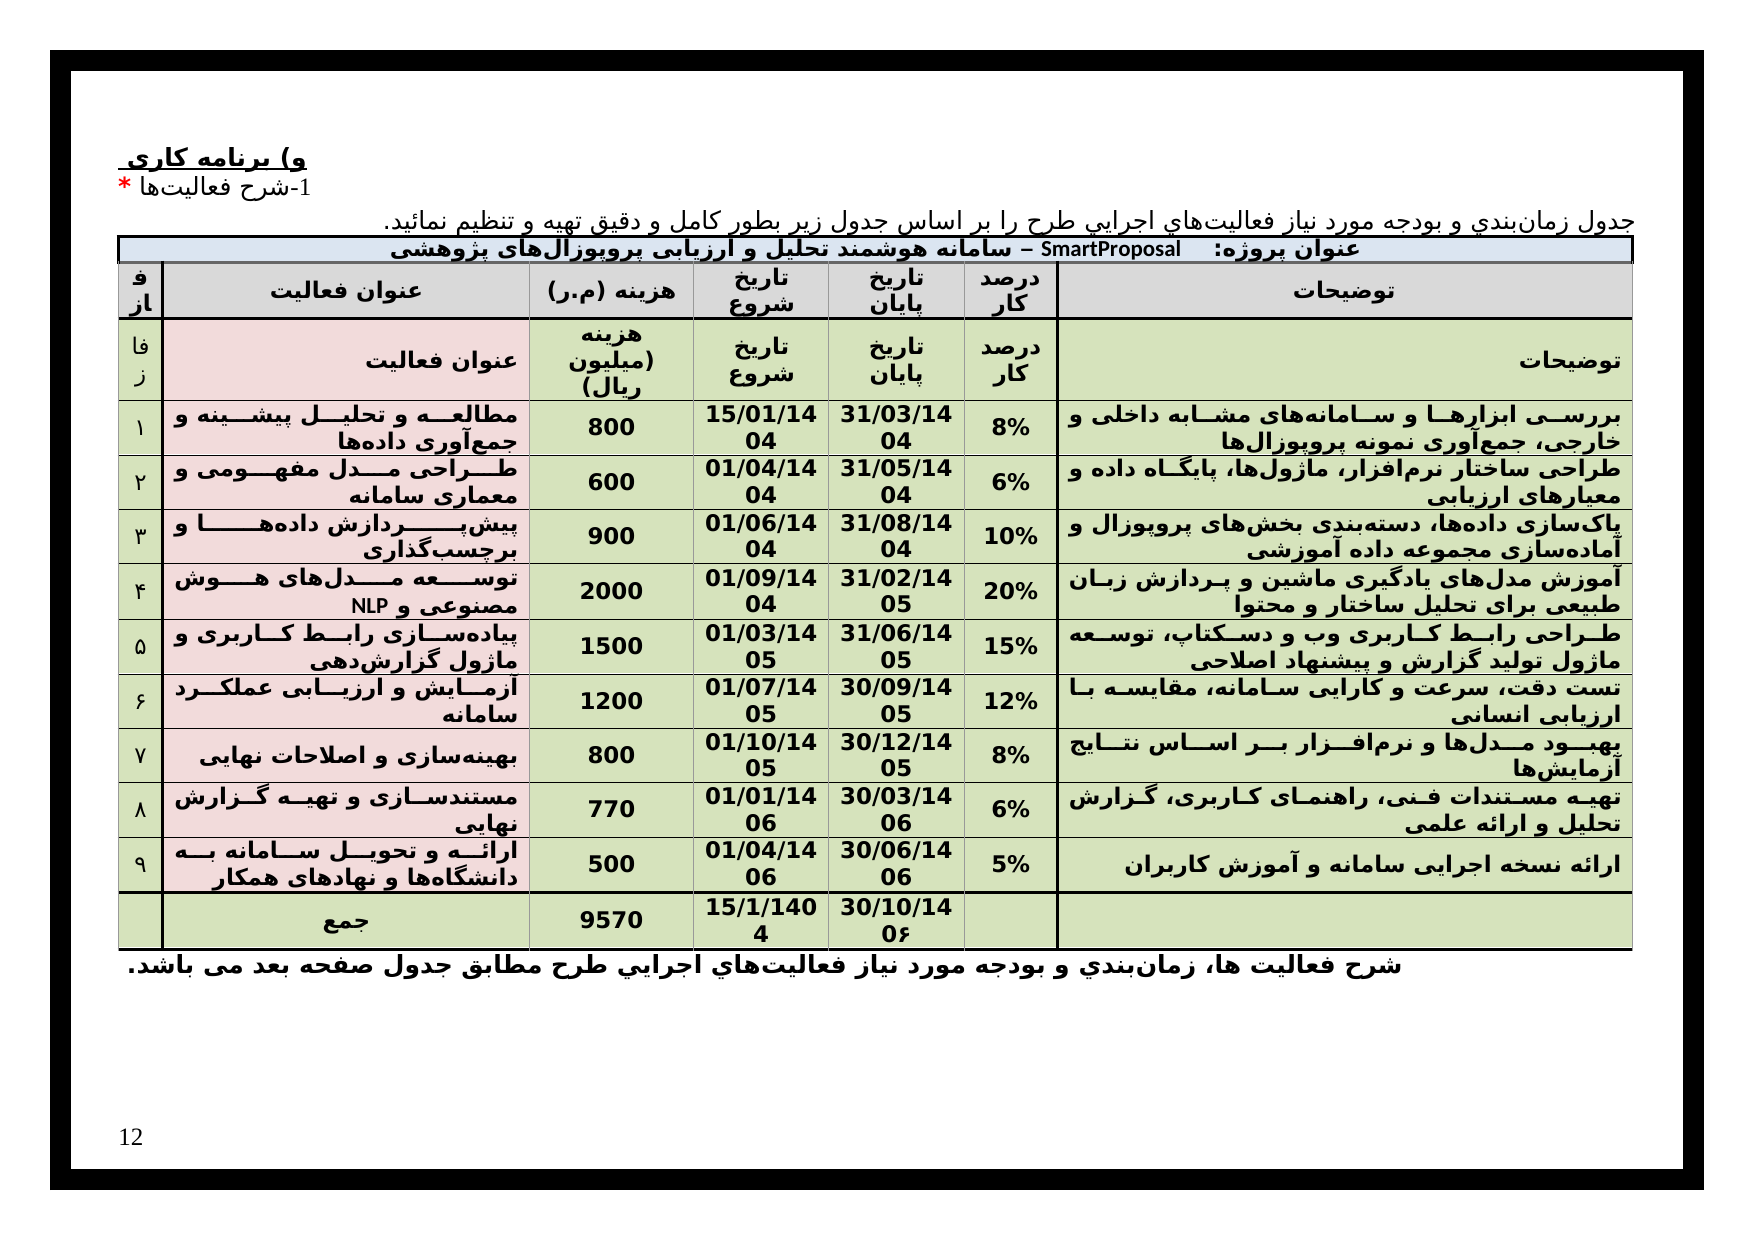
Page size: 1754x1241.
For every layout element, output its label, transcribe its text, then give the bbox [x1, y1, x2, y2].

table_cell 8% [965, 729, 1056, 782]
table_cell درصد کار [965, 320, 1056, 400]
table_cell 8% [965, 401, 1056, 454]
table_cell ارائه نسخه اجرایی سامانه و آموزش کاربران [1059, 838, 1632, 891]
table_cell 30/09/1405 [829, 675, 964, 728]
table_cell بهبود مدل‌ها و نرم‌افزار بر اساس نتایج آزمایش‌ها [1059, 729, 1632, 782]
table_cell ارائه و تحویل سامانه به دانشگاه‌ها و نهادهای همکار [164, 838, 529, 891]
table_cell آزمایش و ارزیابی عملکرد سامانه [164, 675, 529, 728]
table_cell 2000 [530, 564, 693, 619]
text شرح فعالیت ها، زمان‌بندي و بودجه مورد نياز فعاليت‌هاي اجرايي طرح مطابق جدول صفحه بعد می باشد. [118, 951, 1636, 980]
table_cell 5% [965, 838, 1056, 891]
table_cell فاز [119, 264, 161, 317]
table_cell توسعه مدل‌های هوش مصنوعی و NLP [164, 564, 529, 619]
table_cell 900 [530, 510, 693, 563]
table_cell 770 [530, 783, 693, 837]
table_cell 30/03/1406 [829, 783, 964, 837]
table_cell 31/03/1404 [829, 401, 964, 454]
table_cell 600 [530, 456, 693, 509]
table_cell طراحی مدل مفهومی و معماری سامانه [164, 456, 529, 509]
table_cell 800 [530, 729, 693, 782]
table_cell 6% [965, 783, 1056, 837]
table_cell تهیه مستندات فنی، راهنمای کاربری، گزارش تحلیل و ارائه علمی [1059, 783, 1632, 837]
table_cell آموزش مدل‌های یادگیری ماشین و پردازش زبان طبیعی برای تحلیل ساختار و محتوا [1059, 564, 1632, 619]
table_cell تاریخ پایان [829, 320, 964, 400]
table_cell 1500 [530, 620, 693, 673]
table_cell ۹ [119, 838, 161, 891]
table_cell 01/01/1406 [694, 783, 828, 837]
table_cell هزینه (میلیون ریال) [530, 320, 693, 400]
table_cell تست دقت، سرعت و کارایی سامانه، مقایسه با ارزیابی انسانی [1059, 675, 1632, 728]
table_cell تاریخ پایان [829, 264, 964, 317]
table_cell 15/01/1404 [694, 401, 828, 454]
table_cell ۴ [119, 564, 161, 619]
table_cell ۳ [119, 510, 161, 563]
table_cell مستندسازی و تهیه گزارش نهایی [164, 783, 529, 837]
table_cell [1059, 894, 1632, 947]
list شرح فعاليت‌ها * [118, 172, 1636, 202]
table_cell توضیحات [1059, 264, 1632, 317]
table_cell 01/04/1404 [694, 456, 828, 509]
table_cell [119, 894, 161, 947]
table_cell فاز [119, 320, 161, 400]
table_cell تاریخ شروع [694, 264, 828, 317]
table_cell طراحی رابط کاربری وب و دسکتاپ، توسعه ماژول تولید گزارش و پیشنهاد اصلاحی [1059, 620, 1632, 673]
table_cell [965, 894, 1056, 947]
table_cell بهینه‌سازی و اصلاحات نهایی [164, 729, 529, 782]
table_cell ۲ [119, 456, 161, 509]
table_cell 01/07/1405 [694, 675, 828, 728]
table_cell 9570 [530, 894, 693, 947]
table_cell 01/10/1405 [694, 729, 828, 782]
table_cell 31/06/1405 [829, 620, 964, 673]
table_cell 12% [965, 675, 1056, 728]
table_cell 01/03/1405 [694, 620, 828, 673]
table_header عنوان پروژه: SmartProposal – سامانه هوشمند تحلیل و ارزیابی پروپوزال‌های پژوهشی [120, 238, 1631, 261]
table_cell عنوان فعالیت [164, 320, 529, 400]
table_cell ۶ [119, 675, 161, 728]
table_cell 6% [965, 456, 1056, 509]
table_cell 30/12/1405 [829, 729, 964, 782]
table_cell 01/06/1404 [694, 510, 828, 563]
text جدول زمان‌بندي و بودجه مورد نياز فعاليت‌هاي اجرايي طرح را بر اساس جدول زير بطور كامل و دقيق تهيه و تنظيم نمائيد. [118, 206, 1636, 235]
table_cell پیش‌پردازش داده‌ها و برچسب‌گذاری [164, 510, 529, 563]
table_cell 31/05/1404 [829, 456, 964, 509]
table_cell 30/10/140۶ [829, 894, 964, 947]
table_cell 01/09/1404 [694, 564, 828, 619]
table_cell 800 [530, 401, 693, 454]
table_cell تاریخ شروع [694, 320, 828, 400]
table_cell 31/02/1405 [829, 564, 964, 619]
table_cell 31/08/1404 [829, 510, 964, 563]
table_cell ۷ [119, 729, 161, 782]
table_cell عنوان فعالیت [164, 264, 529, 317]
text و) برنامه کاری [118, 143, 1636, 172]
table_cell 20% [965, 564, 1056, 619]
table_cell جمع [164, 894, 529, 947]
table_cell ۱ [119, 401, 161, 454]
table_cell ۵ [119, 620, 161, 673]
table_cell 1200 [530, 675, 693, 728]
table_cell پیاده‌سازی رابط کاربری و ماژول گزارش‌دهی [164, 620, 529, 673]
table_cell توضیحات [1059, 320, 1632, 400]
table_cell 15% [965, 620, 1056, 673]
table_cell ۸ [119, 783, 161, 837]
table_cell 10% [965, 510, 1056, 563]
table_cell 30/06/1406 [829, 838, 964, 891]
table_cell طراحی ساختار نرم‌افزار، ماژول‌ها، پایگاه داده و معیارهای ارزیابی [1059, 456, 1632, 509]
table_cell 01/04/1406 [694, 838, 828, 891]
table_cell پاک‌سازی داده‌ها، دسته‌بندی بخش‌های پروپوزال و آماده‌سازی مجموعه داده آموزشی [1059, 510, 1632, 563]
table_cell 15/1/1404 [694, 894, 828, 947]
table_cell هزینه (م.ر) [530, 264, 693, 317]
table_cell مطالعه و تحلیل پیشینه و جمع‌آوری داده‌ها [164, 401, 529, 454]
table_cell 500 [530, 838, 693, 891]
table_cell بررسی ابزارها و سامانه‌های مشابه داخلی و خارجی، جمع‌آوری نمونه پروپوزال‌ها [1059, 401, 1632, 454]
table_cell درصد کار [965, 264, 1056, 317]
